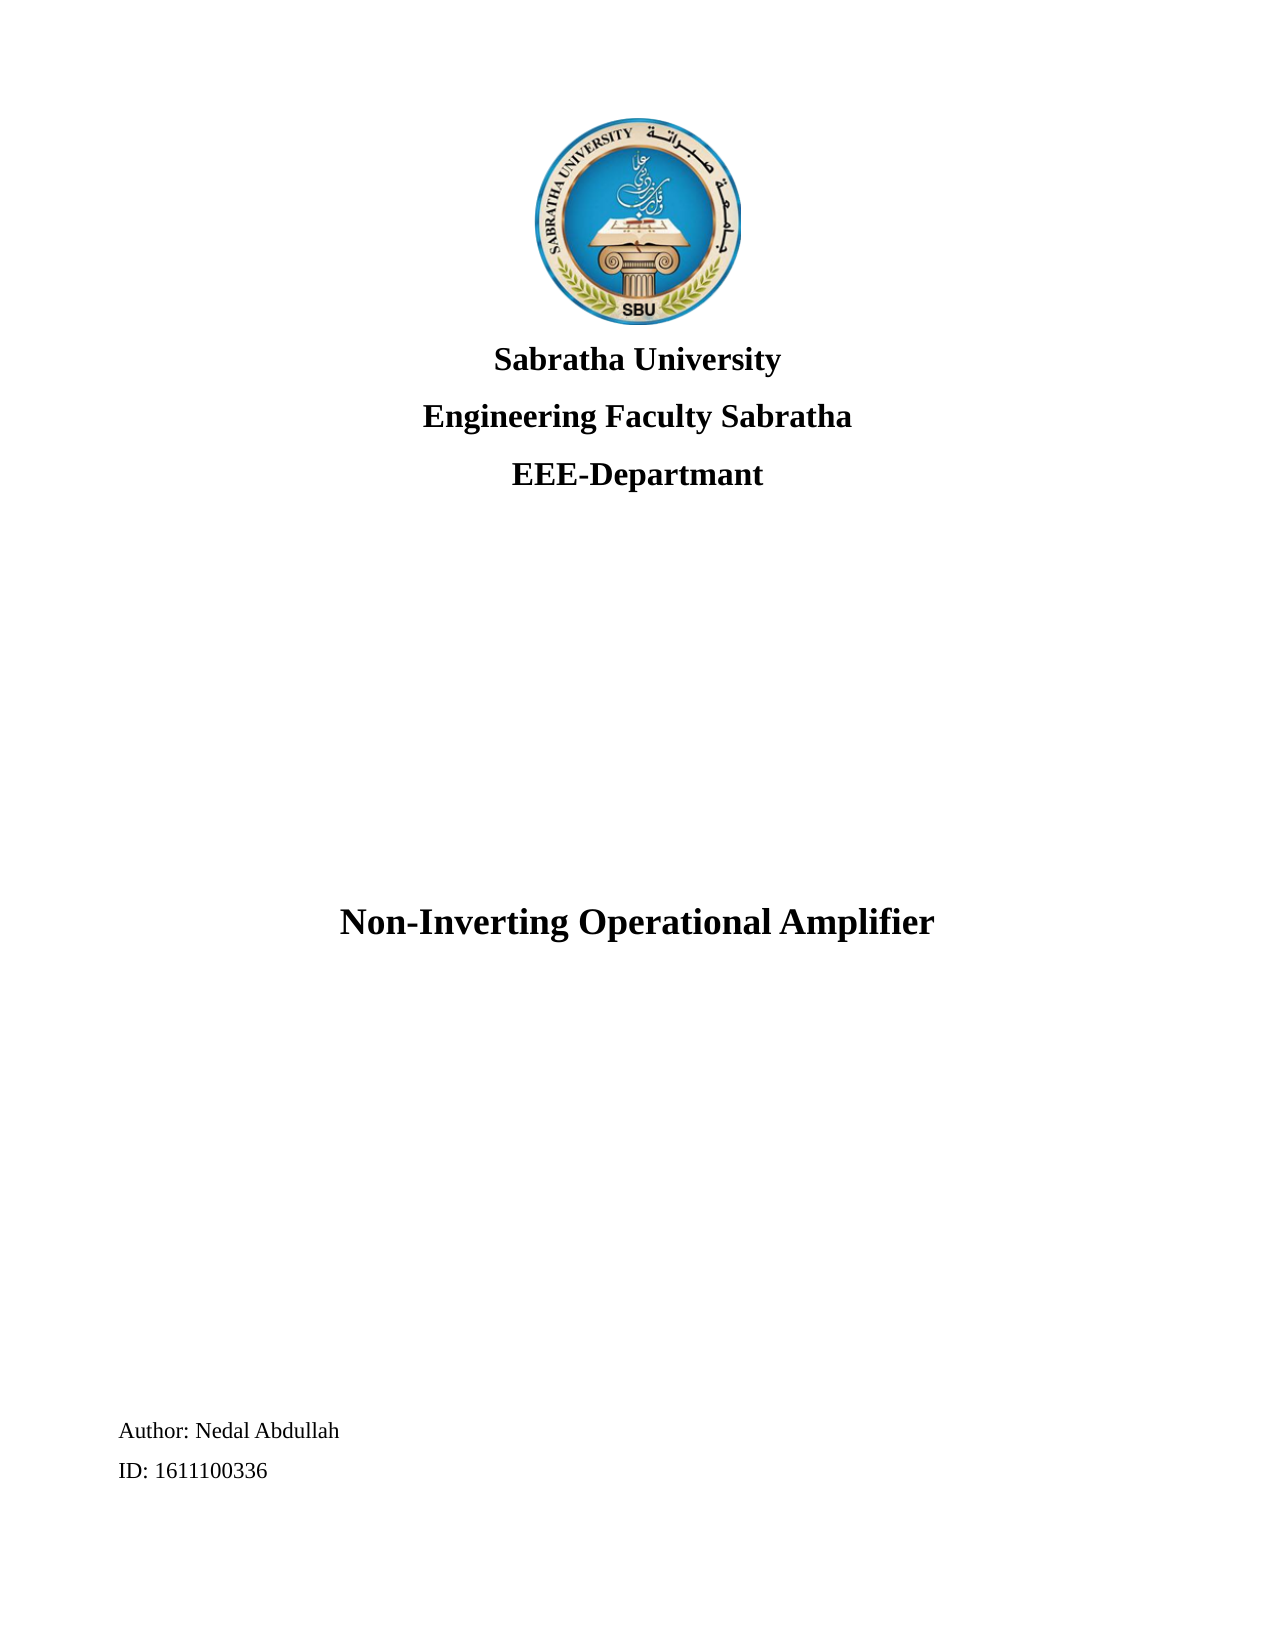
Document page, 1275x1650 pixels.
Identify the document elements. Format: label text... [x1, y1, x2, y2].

text ID: 1611100336 [118, 1457, 1157, 1483]
text Engineering Faculty Sabratha [118, 397, 1157, 435]
text Non-Inverting Operational Amplifier [118, 900, 1157, 943]
picture [534, 118, 741, 325]
text Sabratha University [118, 339, 1157, 377]
text Author: Nedal Abdullah [118, 1417, 1157, 1443]
text EEE-Departmant [118, 454, 1157, 492]
